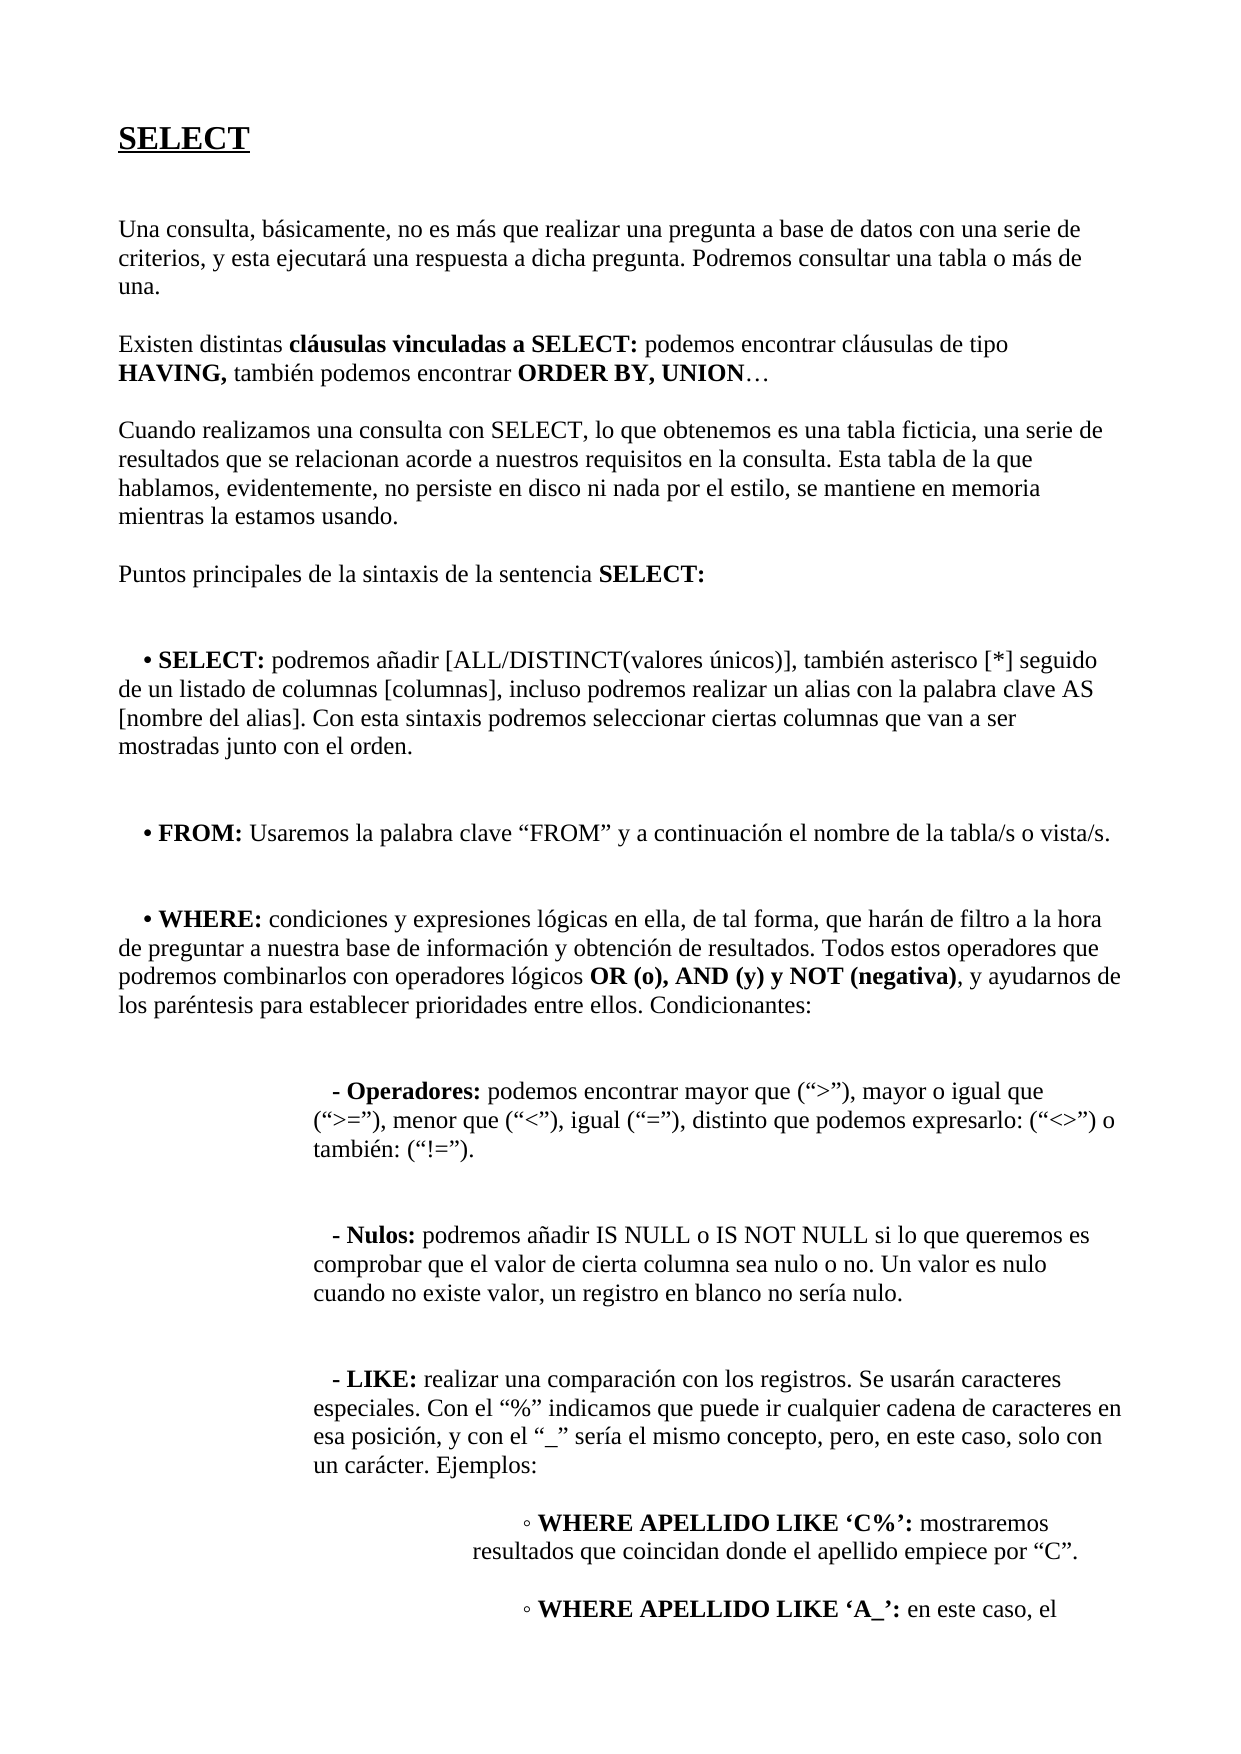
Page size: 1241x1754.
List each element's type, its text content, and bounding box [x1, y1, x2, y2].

text SELECT [118, 118, 1122, 156]
text • SELECT: podremos añadir [ALL/DISTINCT(valores únicos)], también asterisco [*] seguido de un listado de columnas [columnas], incluso podremos realizar un alias con la palabra clave AS [nombre del alias]. Con esta sintaxis podremos seleccionar ciertas columnas que van a ser mostradas junto con el orden. [118, 645, 1122, 760]
text ◦ WHERE APELLIDO LIKE ‘A_’: en este caso, el [472, 1594, 1122, 1623]
text Puntos principales de la sintaxis de la sentencia SELECT: [118, 559, 1122, 588]
text • FROM: Usaremos la palabra clave “FROM” y a continuación el nombre de la tabla/s o vista/s. [118, 818, 1122, 846]
text ◦ WHERE APELLIDO LIKE ‘C%’: mostraremos resultados que coincidan donde el apellido empiece por “C”. [472, 1508, 1122, 1565]
text - Nulos: podremos añadir IS NULL o IS NOT NULL si lo que queremos es comprobar que el valor de cierta columna sea nulo o no. Un valor es nulo cuando no existe valor, un registro en blanco no sería nulo. [313, 1220, 1122, 1306]
text • WHERE: condiciones y expresiones lógicas en ella, de tal forma, que harán de filtro a la hora de preguntar a nuestra base de información y obtención de resultados. Todos estos operadores que podremos combinarlos con operadores lógicos OR (o), AND (y) y NOT (negativa), y ayudarnos de los paréntesis para establecer prioridades entre ellos. Condicionantes: [118, 904, 1122, 1019]
text - Operadores: podemos encontrar mayor que (“>”), mayor o igual que (“>=”), menor que (“<”), igual (“=”), distinto que podemos expresarlo: (“<>”) o también: (“!=”). [313, 1076, 1122, 1163]
text Una consulta, básicamente, no es más que realizar una pregunta a base de datos con una serie de criterios, y esta ejecutará una respuesta a dicha pregunta. Podremos consultar una tabla o más de una. [118, 214, 1122, 300]
text - LIKE: realizar una comparación con los registros. Se usarán caracteres especiales. Con el “%” indicamos que puede ir cualquier cadena de caracteres en esa posición, y con el “_” sería el mismo concepto, pero, en este caso, solo con un carácter. Ejemplos: [313, 1364, 1122, 1479]
text Cuando realizamos una consulta con SELECT, lo que obtenemos es una tabla ficticia, una serie de resultados que se relacionan acorde a nuestros requisitos en la consulta. Esta tabla de la que hablamos, evidentemente, no persiste en disco ni nada por el estilo, se mantiene en memoria mientras la estamos usando. [118, 415, 1122, 530]
text Existen distintas cláusulas vinculadas a SELECT: podemos encontrar cláusulas de tipo HAVING, también podemos encontrar ORDER BY, UNION… [118, 329, 1122, 386]
